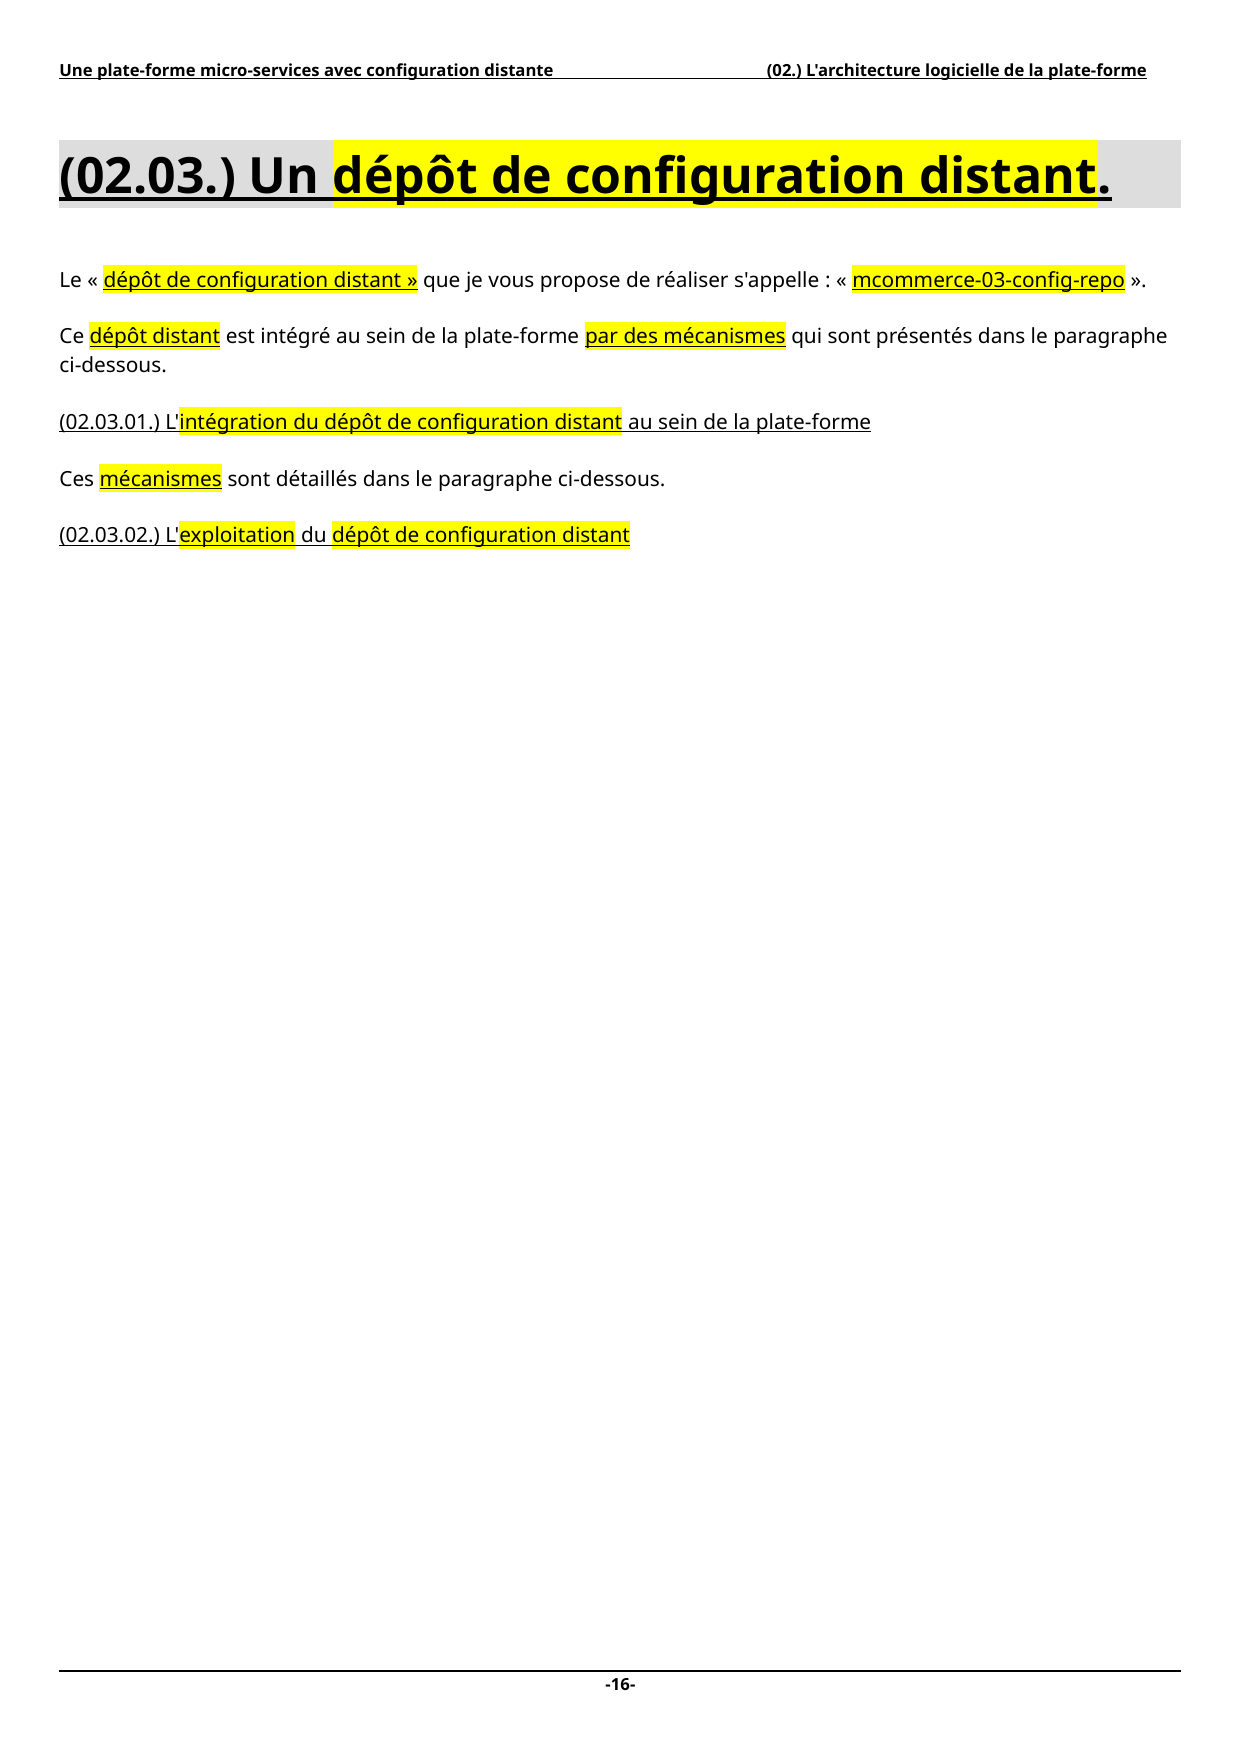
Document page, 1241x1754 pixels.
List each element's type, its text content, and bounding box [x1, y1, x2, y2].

text Ces mécanismes sont détaillés dans le paragraphe ci-dessous. [59, 464, 1181, 492]
text (02.03.02.) L'exploitation du dépôt de configuration distant [59, 521, 1181, 549]
text Le « dépôt de configuration distant » que je vous propose de réaliser s'appelle : « mcommerce-03-config-repo ». [59, 265, 1181, 293]
text (02.03.) Un dépôt de configuration distant. [59, 140, 1181, 208]
text Ce dépôt distant est intégré au sein de la plate-forme par des mécanismes qui sont présentés dans le paragraphe ci-dessous. [59, 322, 1181, 378]
text (02.03.01.) L'intégration du dépôt de configuration distant au sein de la plate-forme [59, 407, 1181, 435]
